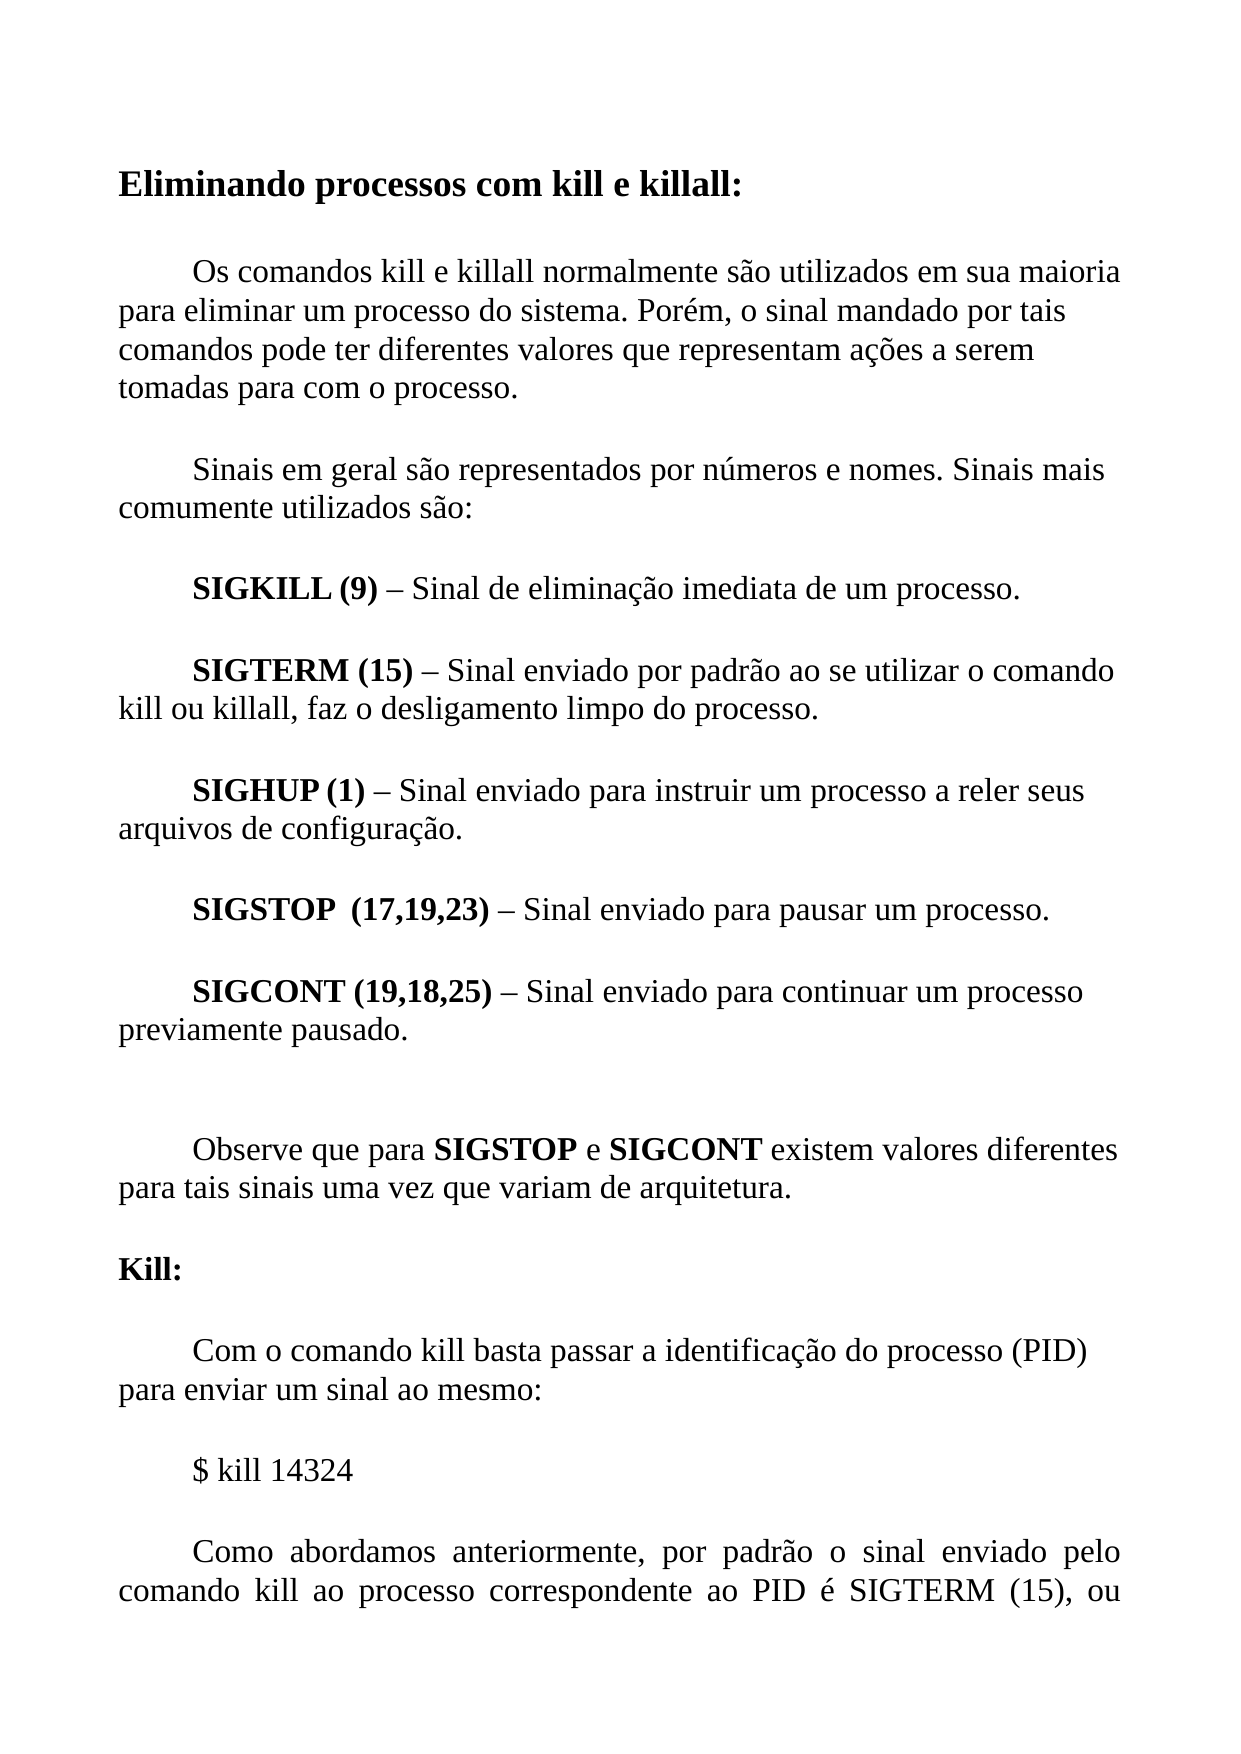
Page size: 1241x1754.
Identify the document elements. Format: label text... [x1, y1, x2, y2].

text SIGKILL (9) – Sinal de eliminação imediata de um processo. [118, 568, 1122, 607]
text SIGSTOP (17,19,23) – Sinal enviado para pausar um processo. [118, 889, 1122, 928]
text SIGHUP (1) – Sinal enviado para instruir um processo a reler seus arquivos de configuração. [118, 770, 1122, 846]
text Com o comando kill basta passar a identificação do processo (PID) para enviar um sinal ao mesmo: [118, 1330, 1122, 1407]
text Kill: [118, 1249, 1122, 1287]
text Observe que para SIGSTOP e SIGCONT existem valores diferentes para tais sinais uma vez que variam de arquitetura. [118, 1129, 1122, 1206]
text $ kill 14324 [118, 1450, 1122, 1488]
text SIGTERM (15) – Sinal enviado por padrão ao se utilizar o comando kill ou killall, faz o desligamento limpo do processo. [118, 650, 1122, 727]
text Sinais em geral são representados por números e nomes. Sinais mais comumente utilizados são: [118, 449, 1122, 525]
text Eliminando processos com kill e killall: [118, 161, 1122, 204]
text Como abordamos anteriormente, por padrão o sinal enviado pelo comando kill ao processo correspondente ao PID é SIGTERM (15), ou [118, 1532, 1122, 1608]
text Os comandos kill e killall normalmente são utilizados em sua maioria para eliminar um processo do sistema. Porém, o sinal mandado por tais comandos pode ter diferentes valores que representam ações a serem tomadas para com o processo. [118, 247, 1122, 406]
text SIGCONT (19,18,25) – Sinal enviado para continuar um processo previamente pausado. [118, 971, 1122, 1048]
